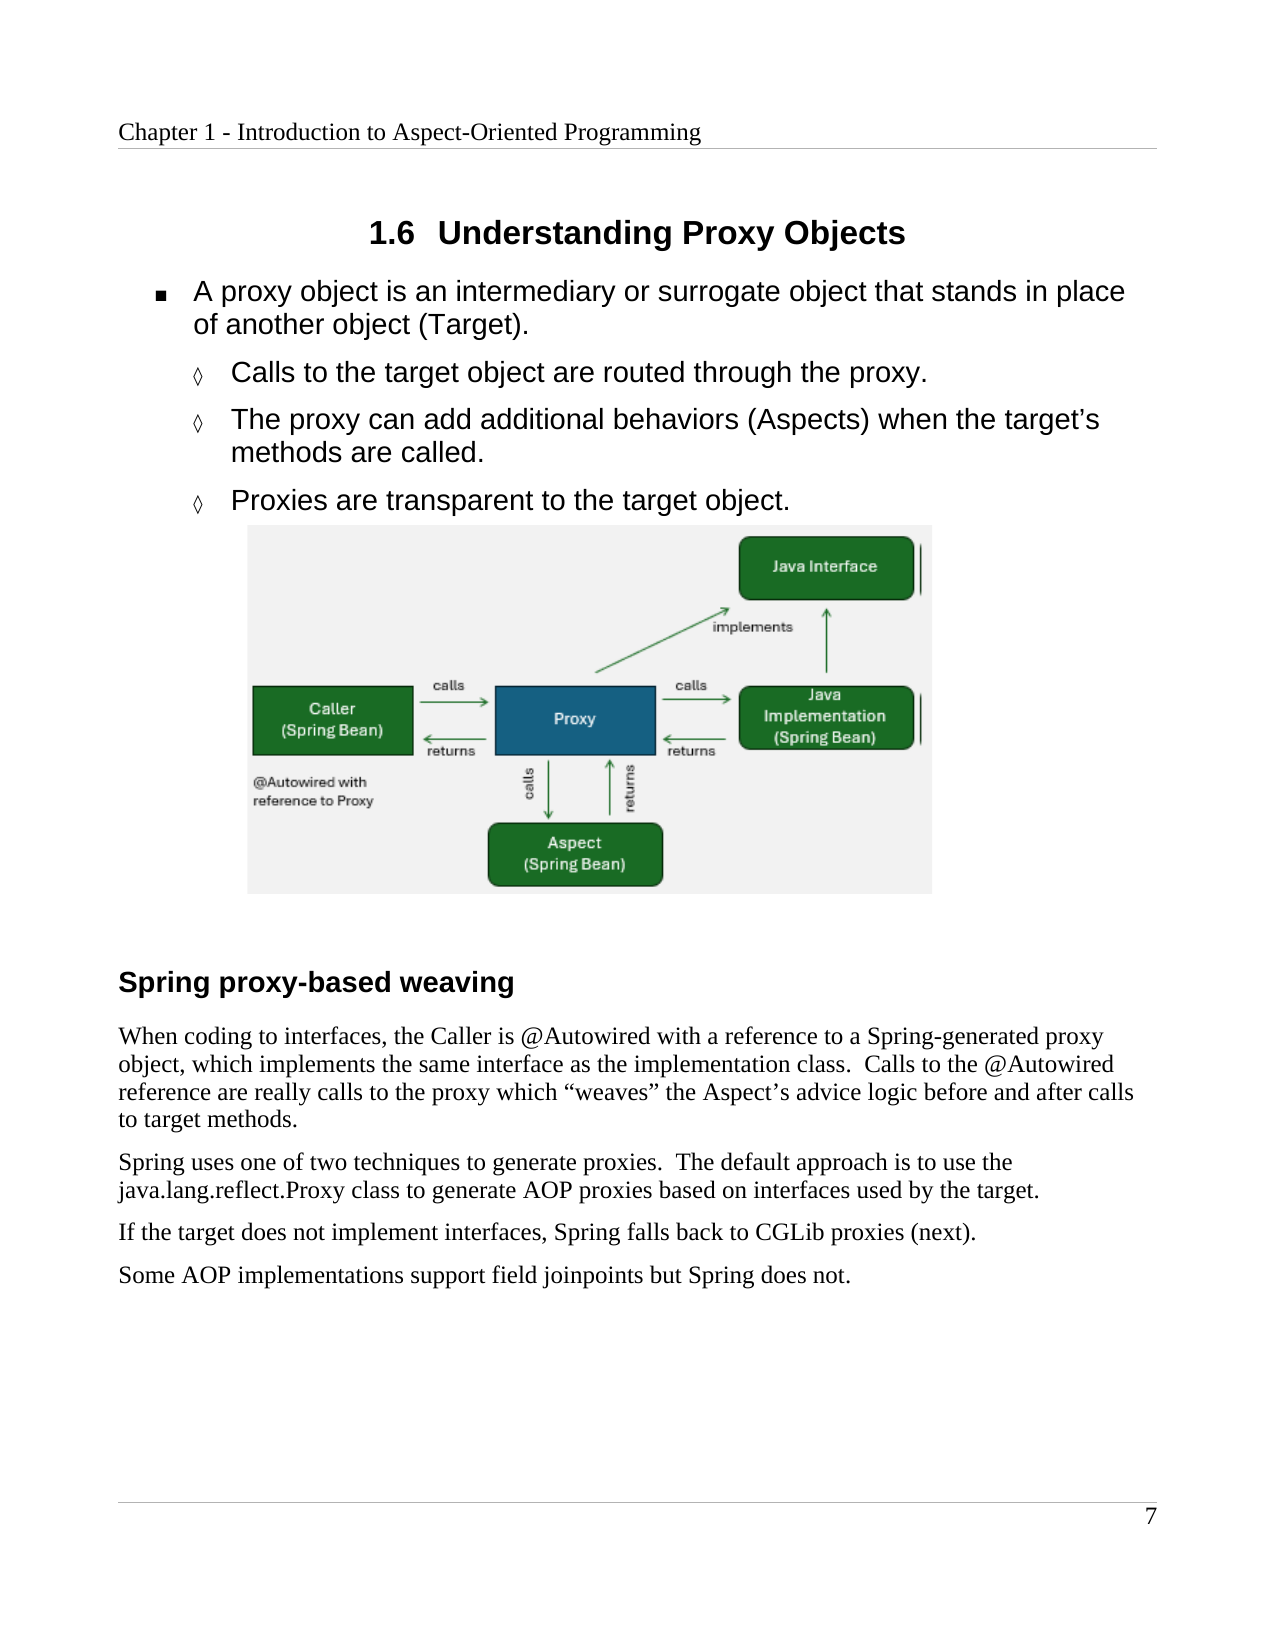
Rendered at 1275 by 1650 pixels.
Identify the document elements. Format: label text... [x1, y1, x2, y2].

list The proxy can add additional behaviors (Aspects) when the target’s methods are called. [193, 403, 1157, 468]
text When coding to interfaces, the Caller is @Autowired with a reference to a Spring-generated proxy object, which implements the same interface as the implementation class. Calls to the @Autowired reference are really calls to the proxy which “weaves” the Aspect’s advice logic before and after calls to target methods. [118, 1022, 1157, 1133]
picture [247, 525, 933, 894]
text Some AOP implementations support field joinpoints but Spring does not. [118, 1261, 1157, 1289]
list Proxies are transparent to the target object. [193, 483, 1157, 516]
text Spring proxy-based weaving [118, 966, 1157, 998]
list Calls to the target object are routed through the proxy. [193, 356, 1157, 388]
text If the target does not implement interfaces, Spring falls back to CGLib proxies (next). [118, 1218, 1157, 1246]
subtitle Understanding Proxy Objects [118, 214, 1157, 251]
text Spring uses one of two techniques to generate proxies. The default approach is to use the java.lang.reflect.Proxy class to generate AOP proxies based on interfaces used by the target. [118, 1148, 1157, 1203]
list A proxy object is an intermediary or surrogate object that stands in place of another object (Target). [156, 275, 1157, 341]
